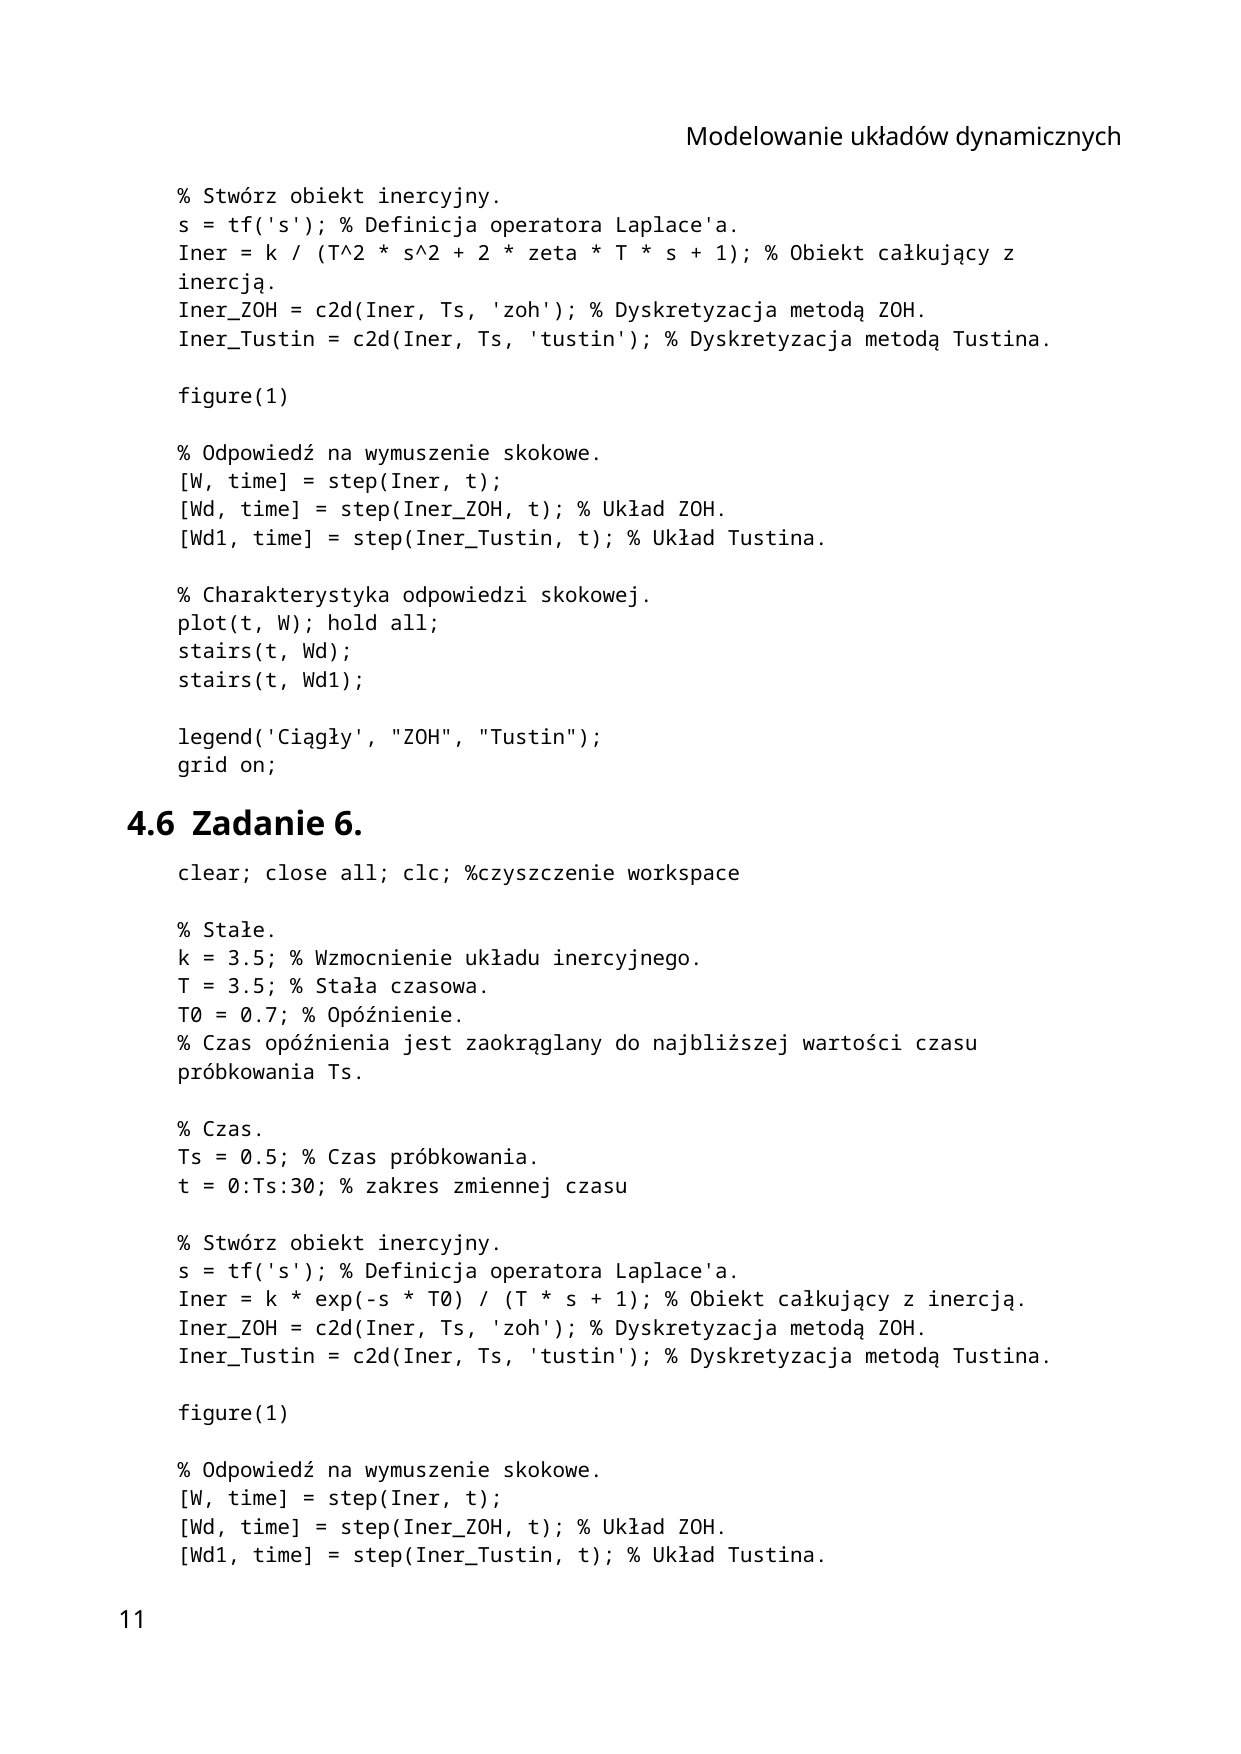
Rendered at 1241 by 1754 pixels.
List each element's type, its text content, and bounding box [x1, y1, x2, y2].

text Iner_ZOH = c2d(Iner, Ts, 'zoh'); % Dyskretyzacja metodą ZOH. [177, 1313, 1122, 1341]
subtitle Zadanie 6. [118, 800, 1122, 845]
text [W, time] = step(Iner, t); [177, 1483, 1122, 1512]
text stairs(t, Wd); [177, 637, 1122, 665]
text s = tf('s'); % Definicja operatora Laplace'a. [177, 210, 1122, 238]
text % Czas. [177, 1114, 1122, 1142]
text figure(1) [177, 1398, 1122, 1427]
text Iner_Tustin = c2d(Iner, Ts, 'tustin'); % Dyskretyzacja metodą Tustina. [177, 1341, 1122, 1370]
text plot(t, W); hold all; [177, 608, 1122, 637]
text Iner_ZOH = c2d(Iner, Ts, 'zoh'); % Dyskretyzacja metodą ZOH. [177, 295, 1122, 324]
text T = 3.5; % Stała czasowa. [177, 972, 1122, 1000]
text grid on; [177, 750, 1122, 779]
text stairs(t, Wd1); [177, 665, 1122, 693]
text % Charakterystyka odpowiedzi skokowej. [177, 580, 1122, 608]
text % Stwórz obiekt inercyjny. [177, 182, 1122, 210]
text k = 3.5; % Wzmocnienie układu inercyjnego. [177, 943, 1122, 972]
text [W, time] = step(Iner, t); [177, 466, 1122, 494]
text % Stałe. [177, 915, 1122, 943]
text [Wd1, time] = step(Iner_Tustin, t); % Układ Tustina. [177, 1540, 1122, 1569]
text % Stwórz obiekt inercyjny. [177, 1228, 1122, 1256]
text T0 = 0.7; % Opóźnienie. [177, 1000, 1122, 1028]
text % Czas opóźnienia jest zaokrąglany do najbliższej wartości czasu próbkowania Ts. [177, 1028, 1122, 1085]
text figure(1) [177, 381, 1122, 409]
text t = 0:Ts:30; % zakres zmiennej czasu [177, 1171, 1122, 1199]
text Iner = k * exp(-s * T0) / (T * s + 1); % Obiekt całkujący z inercją. [177, 1284, 1122, 1313]
text Iner = k / (T^2 * s^2 + 2 * zeta * T * s + 1); % Obiekt całkujący z inercją. [177, 238, 1122, 295]
text [Wd, time] = step(Iner_ZOH, t); % Układ ZOH. [177, 1512, 1122, 1540]
text legend('Ciągły', "ZOH", "Tustin"); [177, 722, 1122, 750]
text Iner_Tustin = c2d(Iner, Ts, 'tustin'); % Dyskretyzacja metodą Tustina. [177, 324, 1122, 352]
text % Odpowiedź na wymuszenie skokowe. [177, 438, 1122, 466]
text clear; close all; clc; %czyszczenie workspace [177, 858, 1122, 886]
text Ts = 0.5; % Czas próbkowania. [177, 1142, 1122, 1171]
text s = tf('s'); % Definicja operatora Laplace'a. [177, 1256, 1122, 1284]
text [Wd, time] = step(Iner_ZOH, t); % Układ ZOH. [177, 494, 1122, 523]
text % Odpowiedź na wymuszenie skokowe. [177, 1455, 1122, 1483]
text [Wd1, time] = step(Iner_Tustin, t); % Układ Tustina. [177, 523, 1122, 551]
